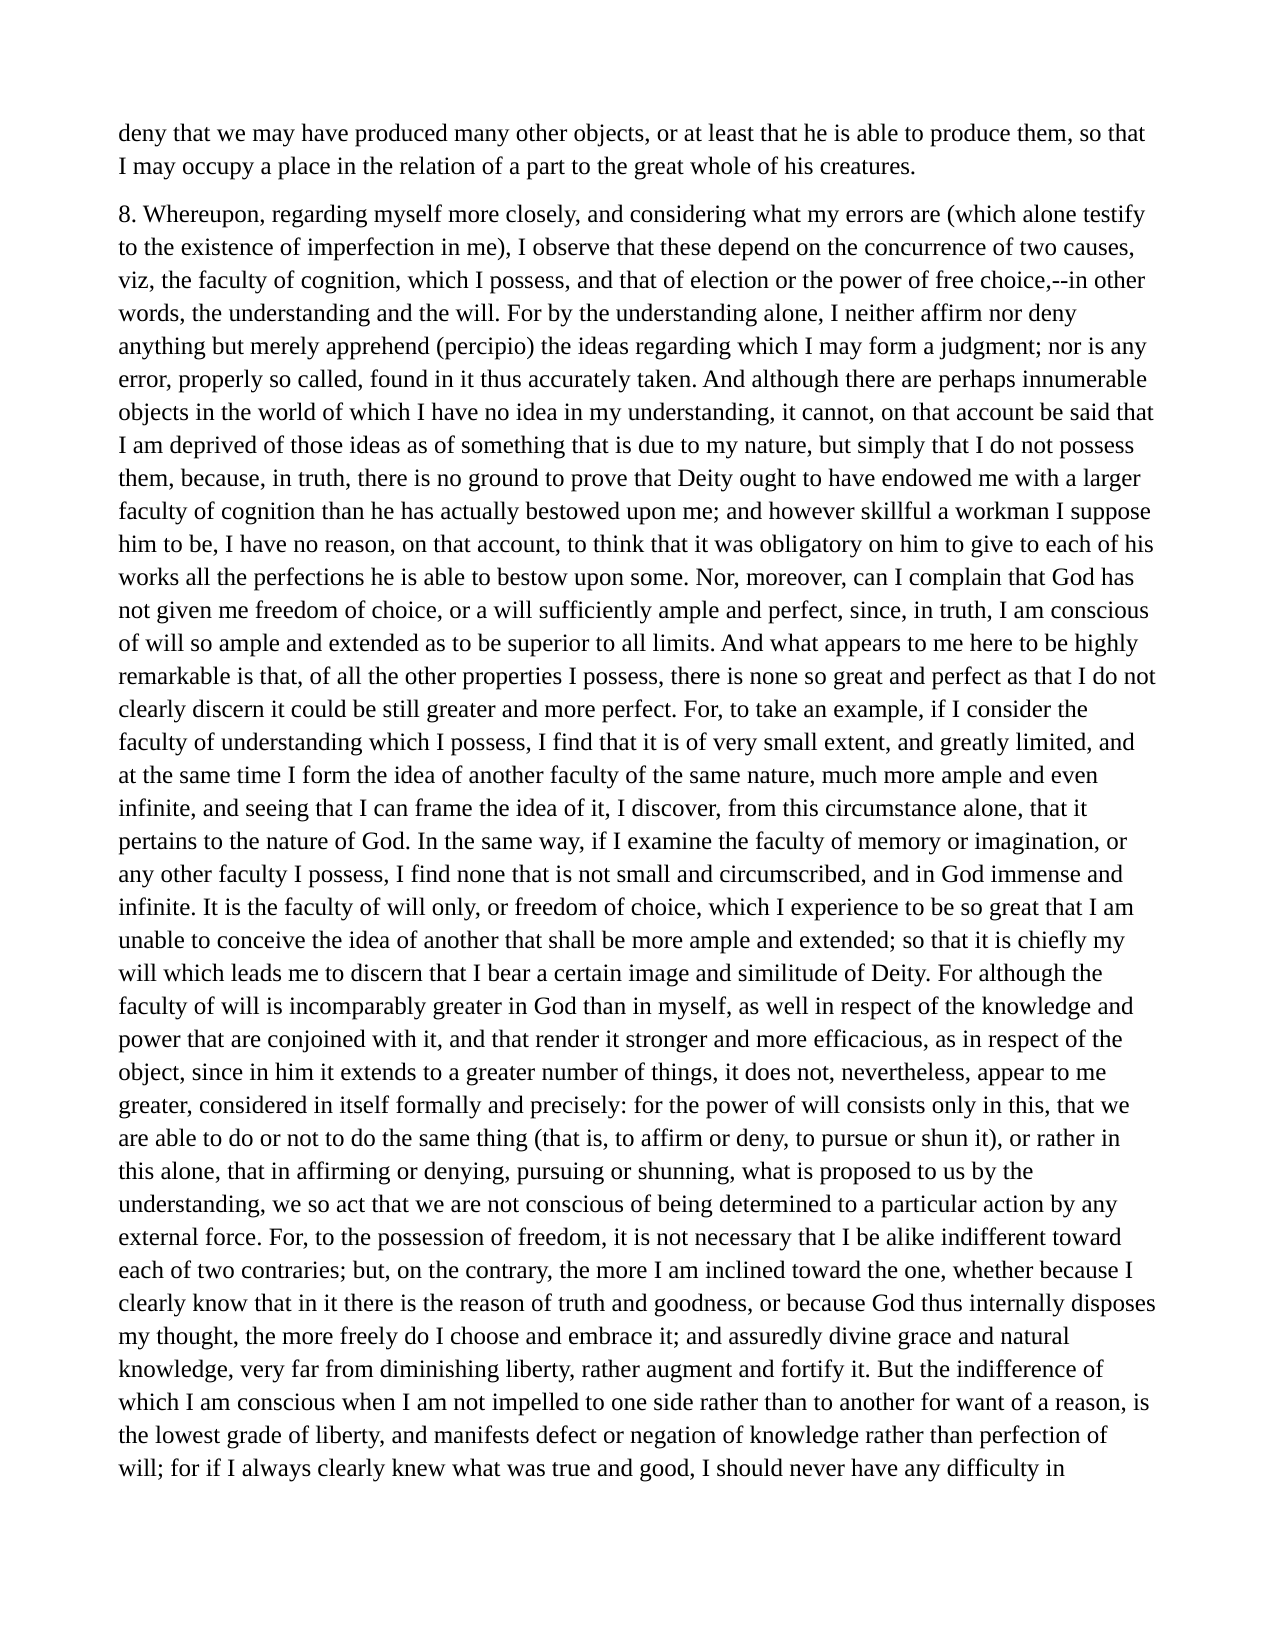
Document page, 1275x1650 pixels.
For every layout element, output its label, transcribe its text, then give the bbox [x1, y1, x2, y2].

text deny that we may have produced many other objects, or at least that he is able to produce them, so that I may occupy a place in the relation of a part to the great whole of his creatures. [118, 118, 1157, 180]
text 8. Whereupon, regarding myself more closely, and considering what my errors are (which alone testify to the existence of imperfection in me), I observe that these depend on the concurrence of two causes, viz, the faculty of cognition, which I possess, and that of election or the power of free choice,--in other words, the understanding and the will. For by the understanding alone, I neither affirm nor deny anything but merely apprehend (percipio) the ideas regarding which I may form a judgment; nor is any error, properly so called, found in it thus accurately taken. And although there are perhaps innumerable objects in the world of which I have no idea in my understanding, it cannot, on that account be said that I am deprived of those ideas as of something that is due to my nature, but simply that I do not possess them, because, in truth, there is no ground to prove that Deity ought to have endowed me with a larger faculty of cognition than he has actually bestowed upon me; and however skillful a workman I suppose him to be, I have no reason, on that account, to think that it was obligatory on him to give to each of his works all the perfections he is able to bestow upon some. Nor, moreover, can I complain that God has not given me freedom of choice, or a will sufficiently ample and perfect, since, in truth, I am conscious of will so ample and extended as to be superior to all limits. And what appears to me here to be highly remarkable is that, of all the other properties I possess, there is none so great and perfect as that I do not clearly discern it could be still greater and more perfect. For, to take an example, if I consider the faculty of understanding which I possess, I find that it is of very small extent, and greatly limited, and at the same time I form the idea of another faculty of the same nature, much more ample and even infinite, and seeing that I can frame the idea of it, I discover, from this circumstance alone, that it pertains to the nature of God. In the same way, if I examine the faculty of memory or imagination, or any other faculty I possess, I find none that is not small and circumscribed, and in God immense and infinite. It is the faculty of will only, or freedom of choice, which I experience to be so great that I am unable to conceive the idea of another that shall be more ample and extended; so that it is chiefly my will which leads me to discern that I bear a certain image and similitude of Deity. For although the faculty of will is incomparably greater in God than in myself, as well in respect of the knowledge and power that are conjoined with it, and that render it stronger and more efficacious, as in respect of the object, since in him it extends to a greater number of things, it does not, nevertheless, appear to me greater, considered in itself formally and precisely: for the power of will consists only in this, that we are able to do or not to do the same thing (that is, to affirm or deny, to pursue or shun it), or rather in this alone, that in affirming or denying, pursuing or shunning, what is proposed to us by the understanding, we so act that we are not conscious of being determined to a particular action by any external force. For, to the possession of freedom, it is not necessary that I be alike indifferent toward each of two contraries; but, on the contrary, the more I am inclined toward the one, whether because I clearly know that in it there is the reason of truth and goodness, or because God thus internally disposes my thought, the more freely do I choose and embrace it; and assuredly divine grace and natural knowledge, very far from diminishing liberty, rather augment and fortify it. But the indifference of which I am conscious when I am not impelled to one side rather than to another for want of a reason, is the lowest grade of liberty, and manifests defect or negation of knowledge rather than perfection of will; for if I always clearly knew what was true and good, I should never have any difficulty in [118, 199, 1157, 1482]
